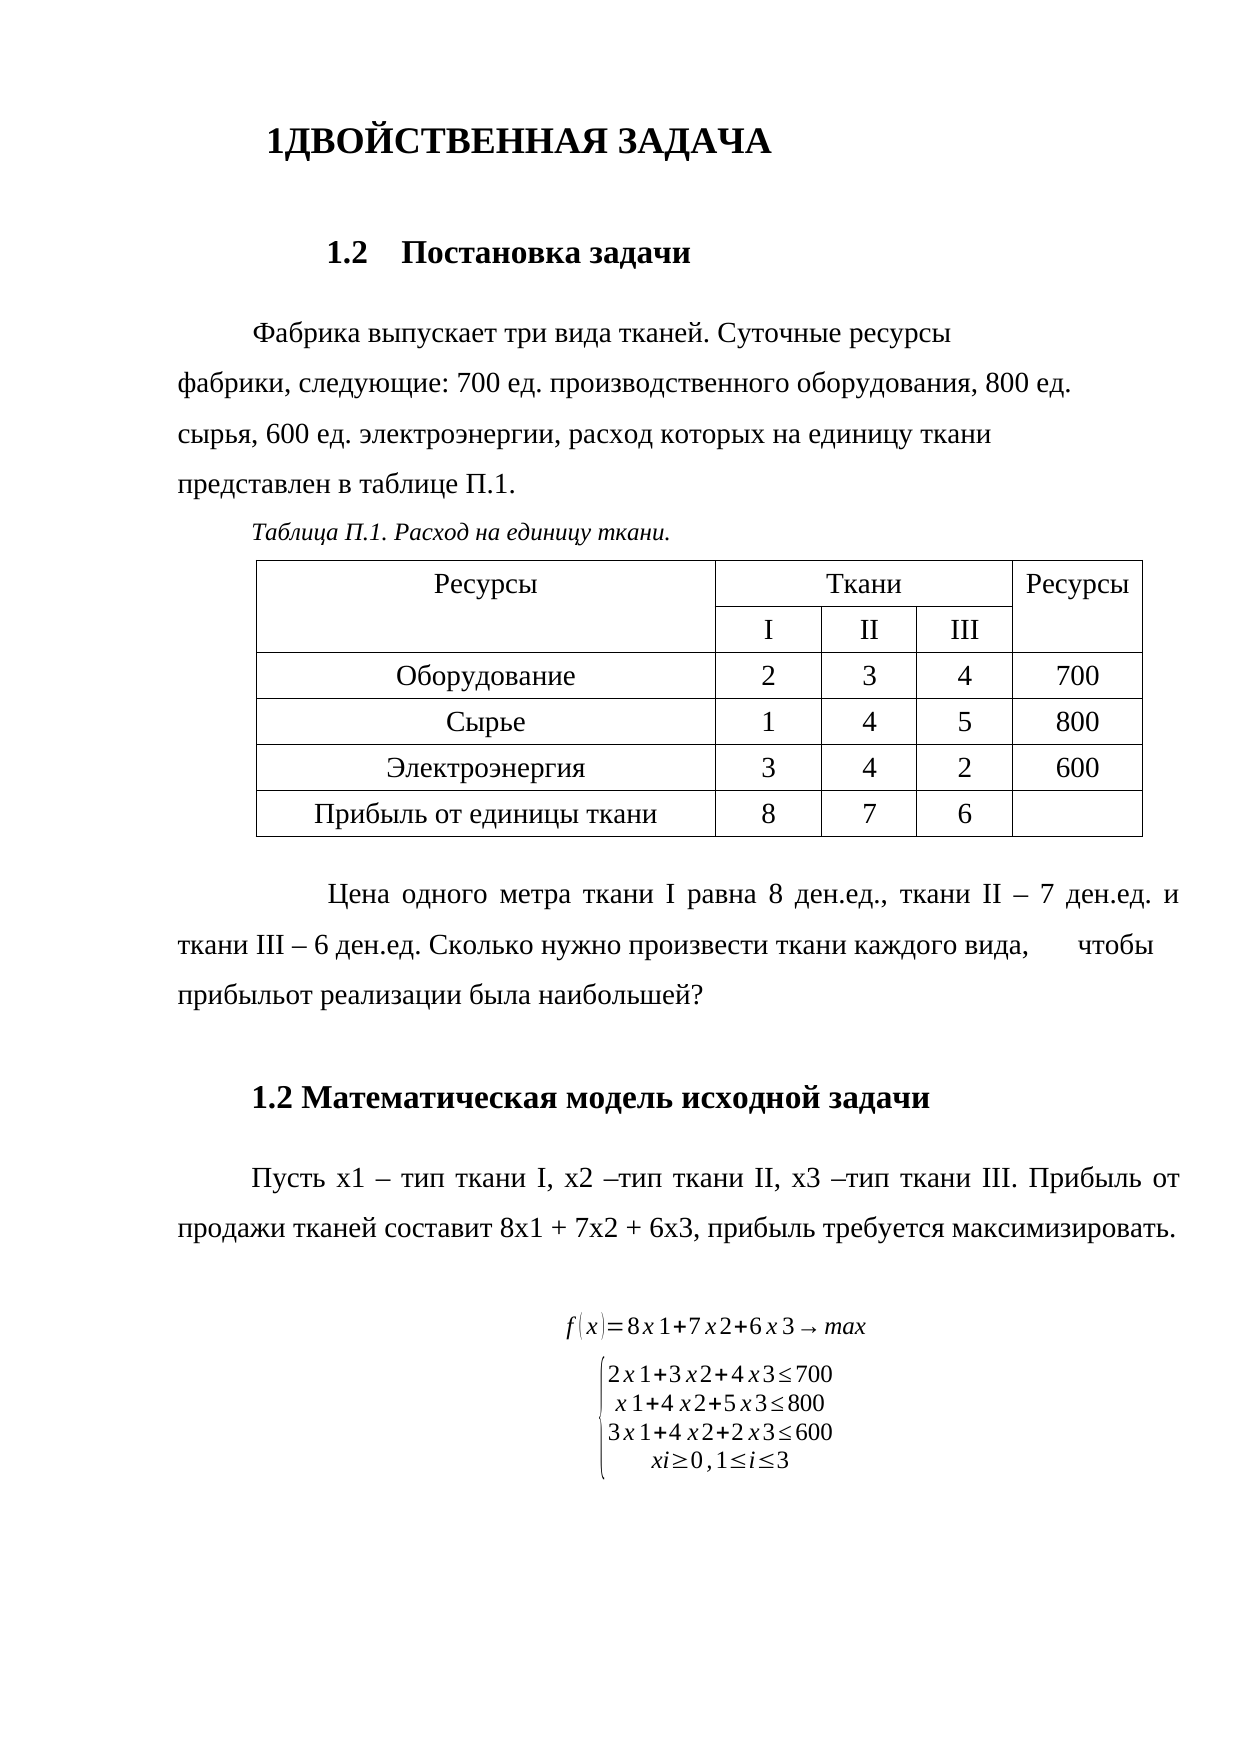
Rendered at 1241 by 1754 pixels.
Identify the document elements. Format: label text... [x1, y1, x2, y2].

table_cell 2 [716, 653, 821, 698]
text сырья, 600 ед. электроэнергии, расход которых на единицу ткани [177, 416, 1181, 449]
table_cell Оборудование [257, 653, 715, 698]
text фабрики, следующие: 700 ед. производственного оборудования, 800 ед. [177, 366, 1181, 399]
table_cell III [917, 607, 1012, 652]
text Фабрика выпускает три вида тканей. Суточные ресурсы [177, 315, 1181, 349]
text Таблица П.1. Расход на единицу ткани. [177, 517, 1181, 545]
table_cell 4 [917, 653, 1012, 698]
subtitle 1ДВОЙСТВЕННАЯ ЗАДАЧА [266, 118, 1181, 161]
table_cell 8 [716, 791, 821, 836]
table_header Ресурсы [257, 561, 715, 652]
subtitle Постановка задачи [326, 233, 1108, 271]
table_cell 2 [917, 745, 1012, 790]
table_cell 3 [716, 745, 821, 790]
table_header Ткани [716, 561, 1012, 606]
table_cell 1 [716, 699, 821, 744]
text Пусть х1 – тип ткани I, х2 –тип ткани II, х3 –тип ткани III. Прибыль от продажи тканей составит 8х1 + 7х2 + 6х3, прибыль требуется максимизировать. [177, 1160, 1181, 1244]
table_cell 4 [822, 745, 916, 790]
table_cell [1013, 791, 1142, 836]
table_cell Прибыль от единицы ткани [257, 791, 715, 836]
table_header Ресурсы [1013, 561, 1142, 652]
table_cell II [822, 607, 916, 652]
table_cell Электроэнергия [257, 745, 715, 790]
table_cell I [716, 607, 821, 652]
table_cell 5 [917, 699, 1012, 744]
table_cell 7 [822, 791, 916, 836]
table_cell 600 [1013, 745, 1142, 790]
table_cell 700 [1013, 653, 1142, 698]
table_cell 6 [917, 791, 1012, 836]
table_cell 3 [822, 653, 916, 698]
table_cell 4 [822, 699, 916, 744]
text представлен в таблице П.1. [177, 466, 1181, 500]
text Цена одного метра ткани I равна 8 ден.ед., ткани II – 7 ден.ед. и ткани III – 6 ден.ед. Сколько нужно произвести ткани каждого вида, чтобы прибыльот реализации была наибольшей? [177, 876, 1181, 1011]
table_cell Сырье [257, 699, 715, 744]
table_cell 800 [1013, 699, 1142, 744]
subtitle 1.2 Математическая модель исходной задачи [177, 1077, 1181, 1116]
